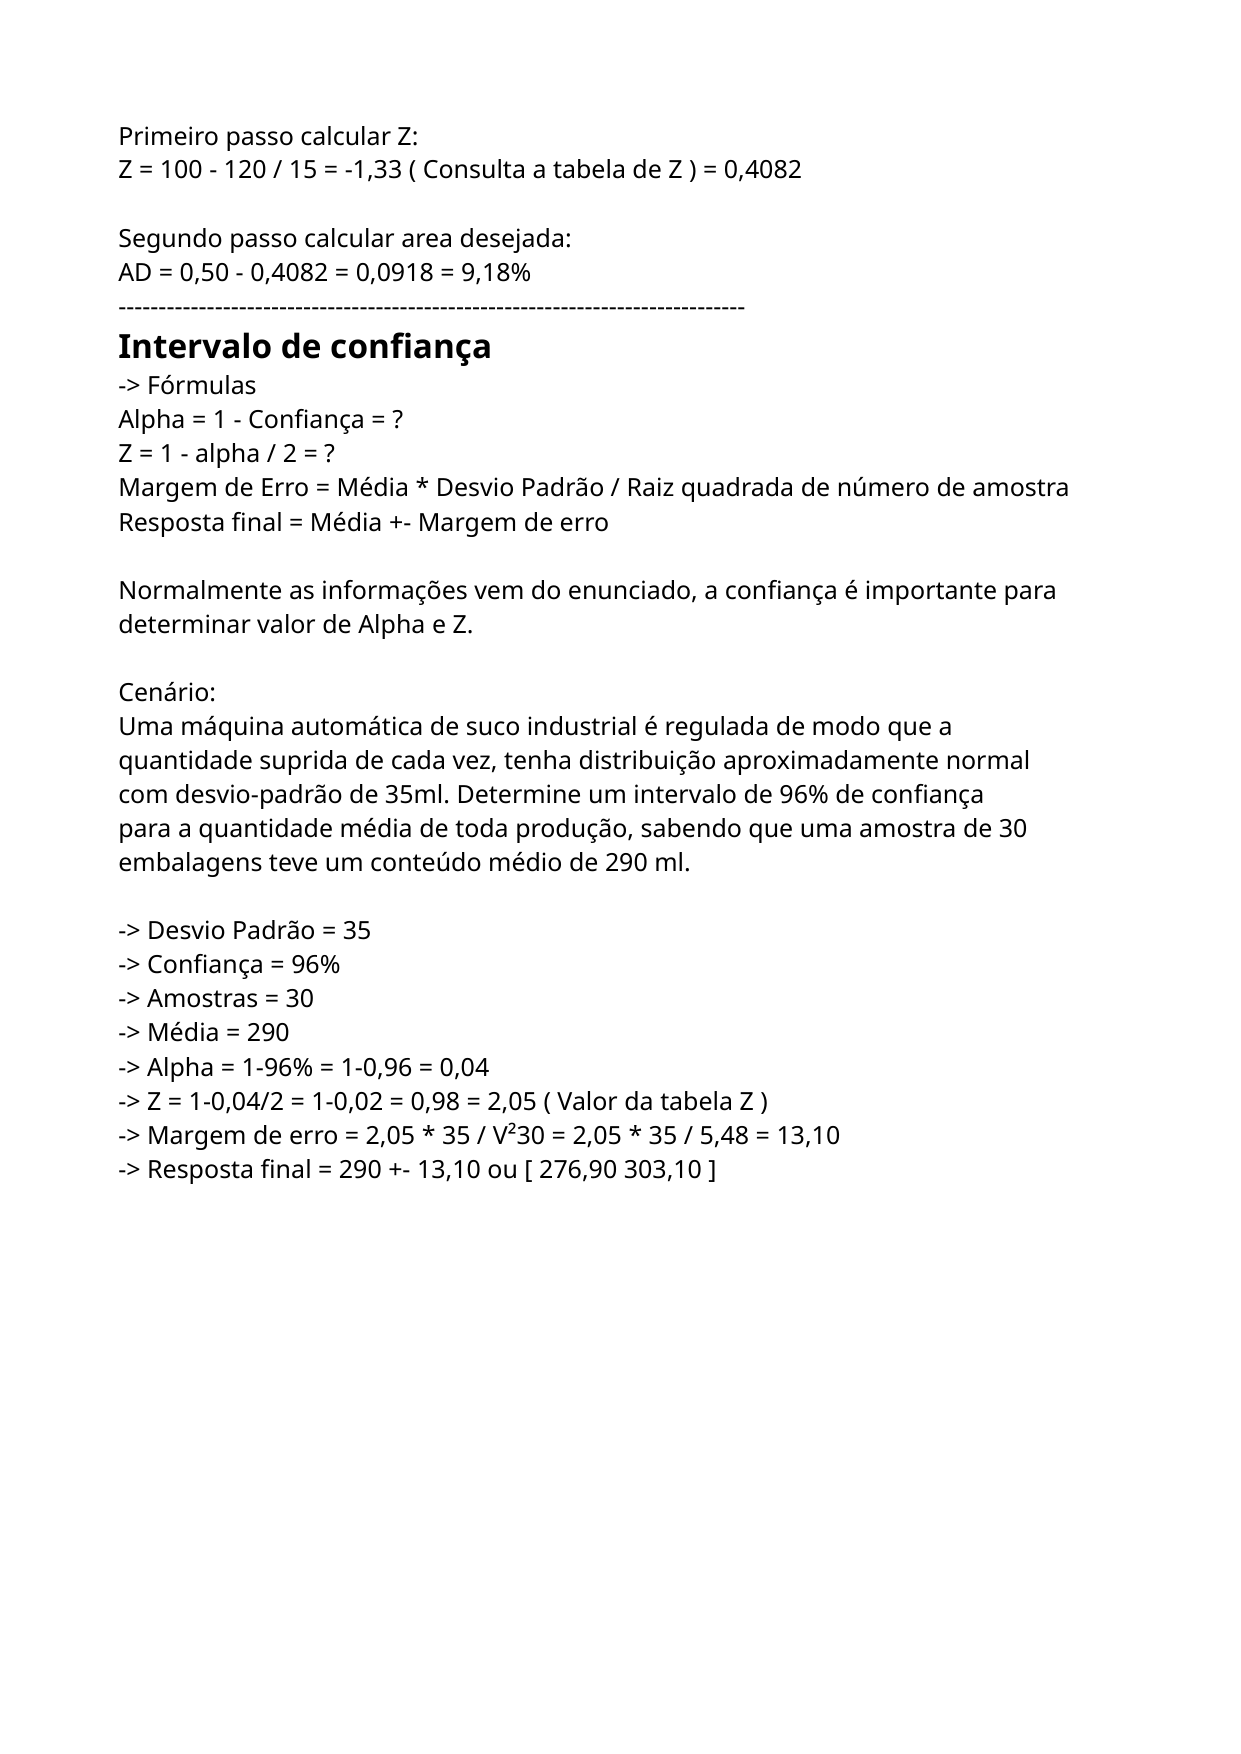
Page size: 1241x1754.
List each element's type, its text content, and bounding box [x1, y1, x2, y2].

text Primeiro passo calcular Z: Z = 100 - 120 / 15 = -1,33 ( Consulta a tabela de Z ) = 0,4082 Segundo passo calcular area desejada: AD = 0,50 - 0,4082 = 0,0918 = 9,18% ------------------------------------------------------------------------------ Intervalo de confiança -> Fórmulas Alpha = 1 - Confiança = ? Z = 1 - alpha / 2 = ? Margem de Erro = Média * Desvio Padrão / Raiz quadrada de número de amostra Resposta final = Média +- Margem de erro Normalmente as informações vem do enunciado, a confiança é importante para determinar valor de Alpha e Z. Cenário: Uma máquina automática de suco industrial é regulada de modo que a quantidade suprida de cada vez, tenha distribuição aproximadamente normal com desvio-padrão de 35ml. Determine um intervalo de 96% de confiança para a quantidade média de toda produção, sabendo que uma amostra de 30 embalagens teve um conteúdo médio de 290 ml. -> Desvio Padrão = 35 -> Confiança = 96% -> Amostras = 30 -> Média = 290 -> Alpha = 1-96% = 1-0,96 = 0,04 -> Z = 1-0,04/2 = 1-0,02 = 0,98 = 2,05 ( Valor da tabela Z ) -> Margem de erro = 2,05 * 35 / V²30 = 2,05 * 35 / 5,48 = 13,10 -> Resposta final = 290 +- 13,10 ou [ 276,90 303,10 ] [118, 118, 1122, 1219]
